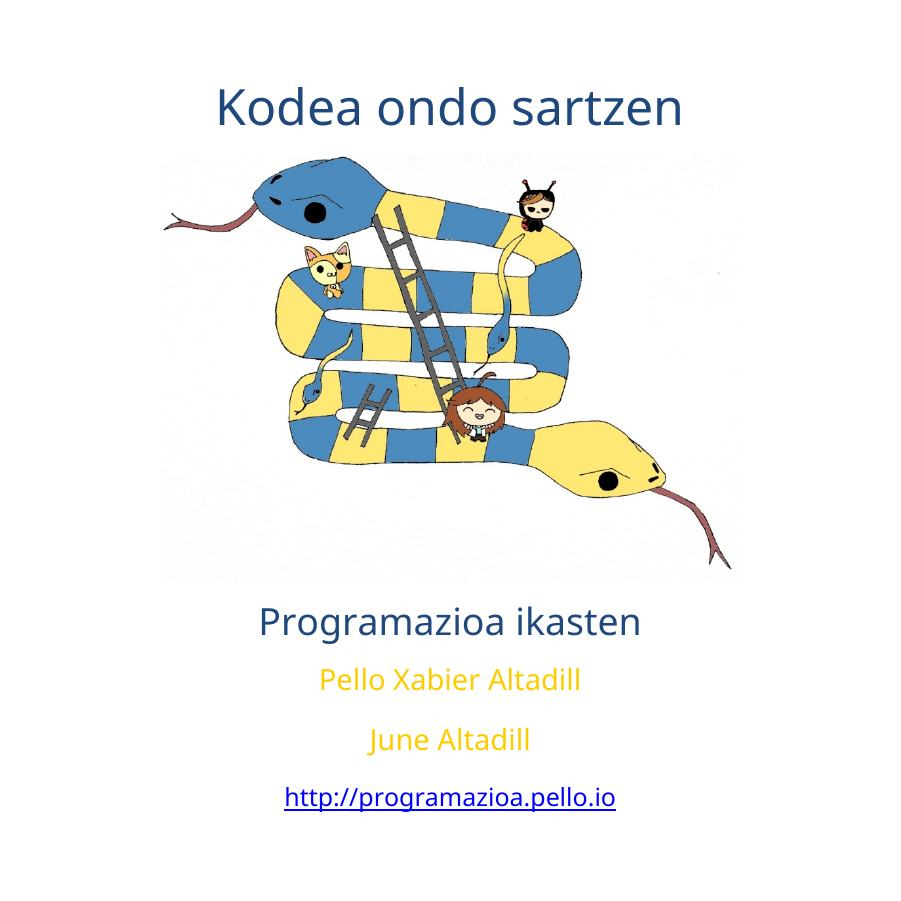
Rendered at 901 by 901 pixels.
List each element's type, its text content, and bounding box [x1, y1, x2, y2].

text Kodea ondo sartzen [89, 72, 811, 140]
text Programazioa ikasten [89, 595, 811, 646]
text Pello Xabier Altadill [89, 659, 811, 699]
text June Altadill [89, 719, 811, 759]
text http://programazioa.pello.io [89, 780, 811, 814]
picture [159, 152, 741, 583]
